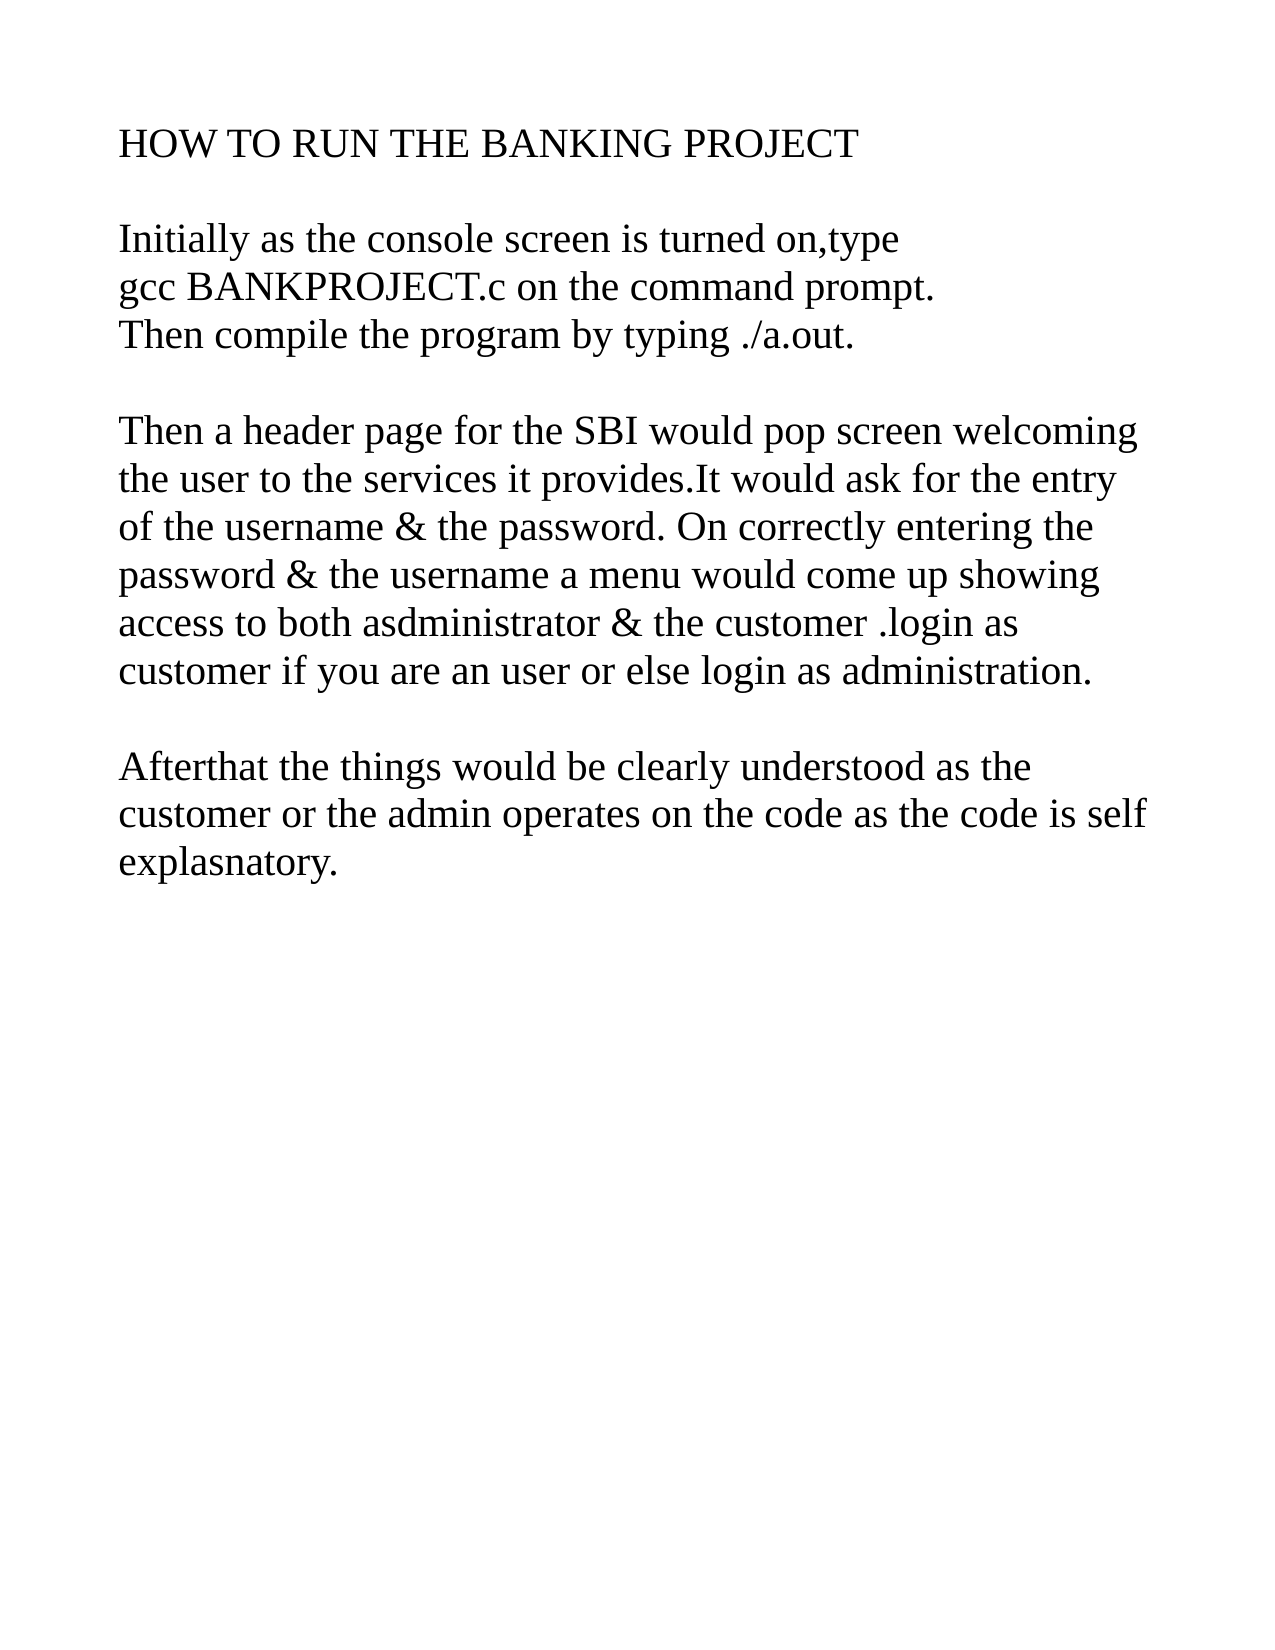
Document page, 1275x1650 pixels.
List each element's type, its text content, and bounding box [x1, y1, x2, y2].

text explasnatory. [118, 837, 1157, 885]
text gcc BANKPROJECT.c on the command prompt. [118, 262, 1157, 310]
text HOW TO RUN THE BANKING PROJECT [118, 118, 1157, 166]
text Initially as the console screen is turned on,type [118, 214, 1157, 262]
text Afterthat the things would be clearly understood as the customer or the admin operates on the code as the code is self [118, 741, 1157, 837]
text Then compile the program by typing ./a.out. [118, 310, 1157, 358]
text Then a header page for the SBI would pop screen welcoming the user to the services it provides.It would ask for the entry of the username & the password. On correctly entering the password & the username a menu would come up showing access to both asdministrator & the customer .login as customer if you are an user or else login as administration. [118, 406, 1157, 693]
